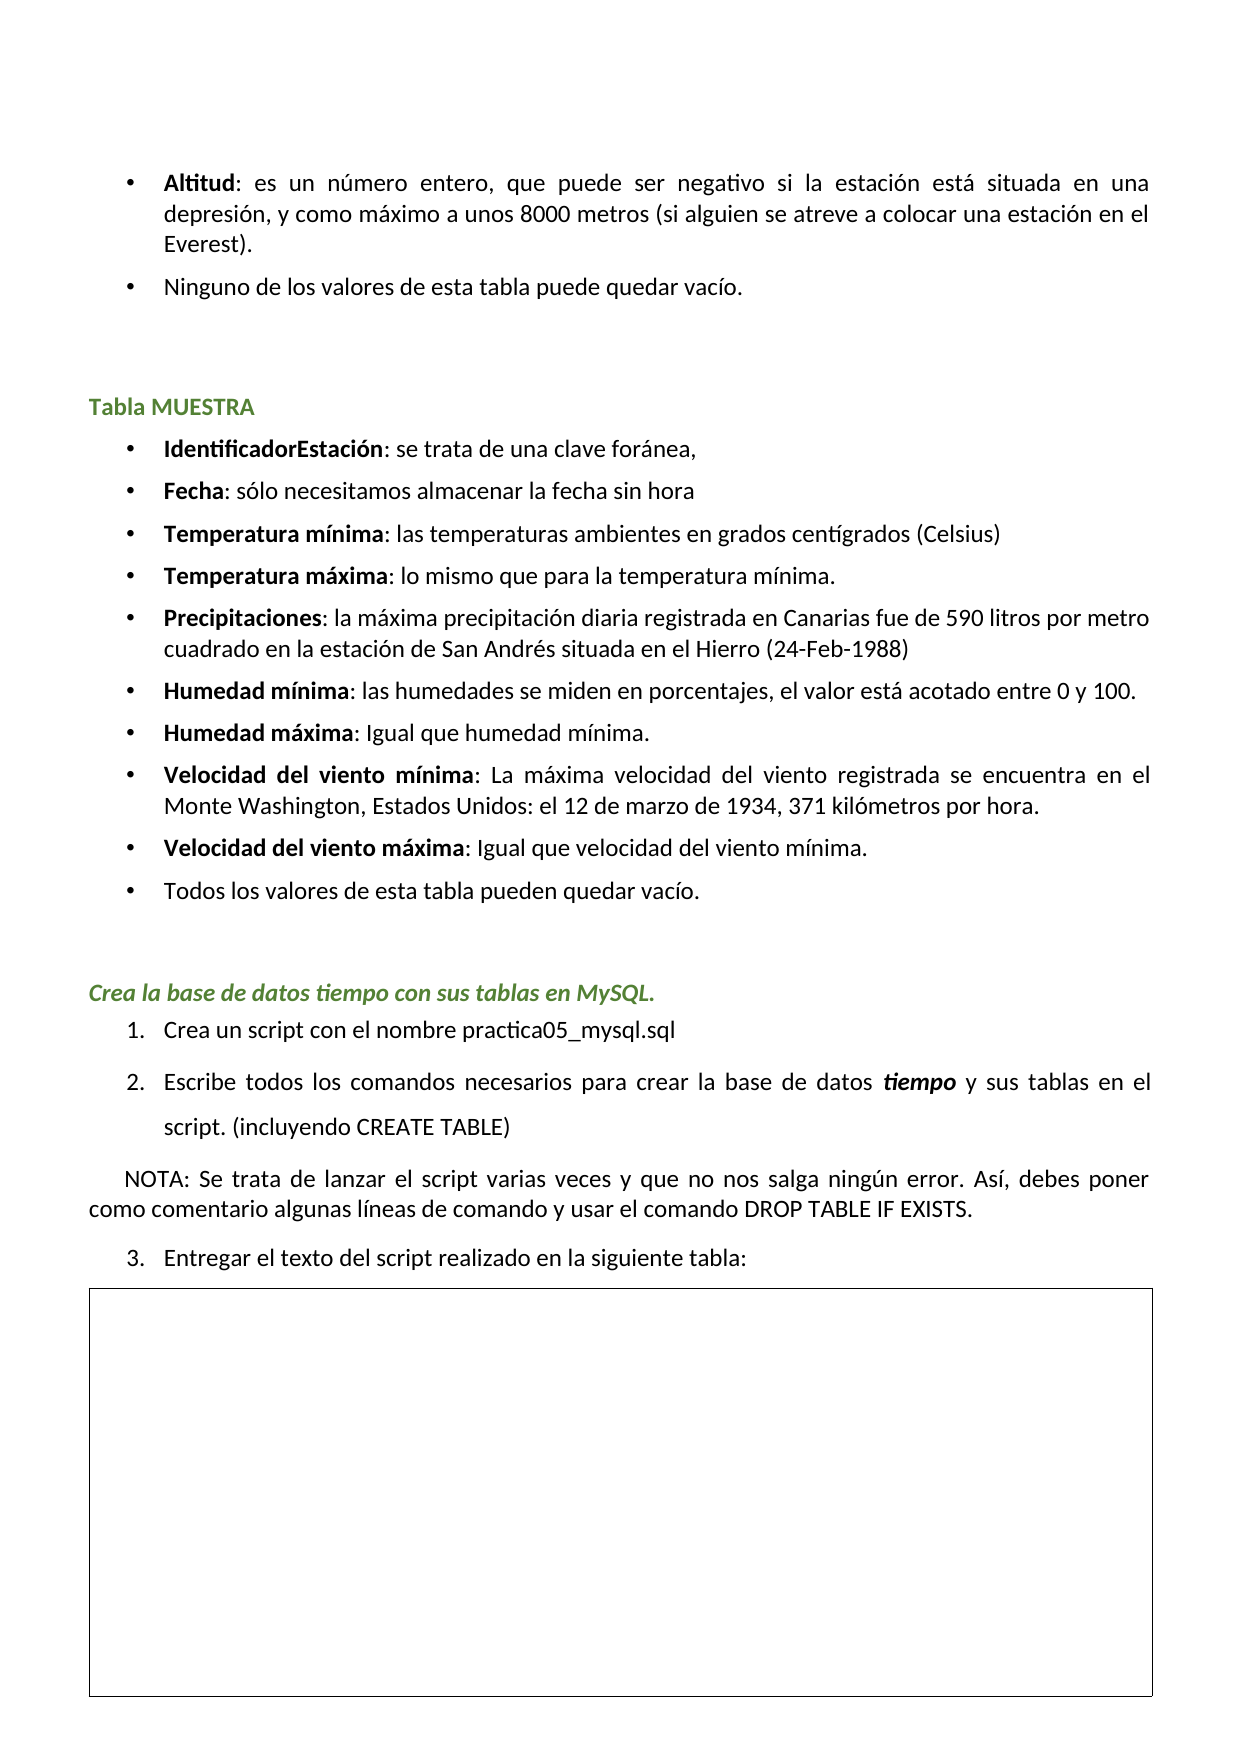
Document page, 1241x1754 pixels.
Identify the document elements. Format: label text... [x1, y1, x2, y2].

list Velocidad del viento máxima: Igual que velocidad del viento mínima. [126, 832, 1152, 863]
list Temperatura máxima: lo mismo que para la temperatura mínima. [126, 560, 1152, 591]
list Altitud: es un número entero, que puede ser negativo si la estación está situada en una depresión, y como máximo a unos 8000 metros (si alguien se atreve a colocar una estación en el Everest). [126, 167, 1152, 259]
list Temperatura mínima: las temperaturas ambientes en grados centígrados (Celsius) [126, 518, 1152, 548]
list Humedad mínima: las humedades se miden en porcentajes, el valor está acotado entre 0 y 100. [126, 675, 1152, 706]
list Entregar el texto del script realizado en la siguiente tabla: [126, 1242, 1152, 1272]
text NOTA: Se trata de lanzar el script varias veces y que no nos salga ningún error. Así, debes poner como comentario algunas líneas de comando y usar el comando DROP TABLE IF EXISTS. [89, 1163, 1152, 1224]
subtitle Crea la base de datos tiempo con sus tablas en MySQL. [89, 977, 1152, 1008]
table_header [90, 1289, 1152, 1696]
list Todos los valores de esta tabla pueden quedar vacío. [126, 875, 1152, 905]
list Fecha: sólo necesitamos almacenar la fecha sin hora [126, 475, 1152, 506]
list IdentificadorEstación: se trata de una clave foránea, [126, 433, 1152, 464]
list Precipitaciones: la máxima precipitación diaria registrada en Canarias fue de 590 litros por metro cuadrado en la estación de San Andrés situada en el Hierro (24-Feb-1988) [126, 602, 1152, 663]
text Tabla MUESTRA [89, 391, 1152, 421]
list Ninguno de los valores de esta tabla puede quedar vacío. [126, 271, 1152, 301]
list Humedad máxima: Igual que humedad mínima. [126, 717, 1152, 748]
list Crea un script con el nombre practica05_mysql.sql [126, 1014, 1152, 1044]
list Escribe todos los comandos necesarios para crear la base de datos tiempo y sus tablas en el script. (incluyendo CREATE TABLE) [126, 1066, 1152, 1142]
list Velocidad del viento mínima: La máxima velocidad del viento registrada se encuentra en el Monte Washington, Estados Unidos: el 12 de marzo de 1934, 371 kilómetros por hora. [126, 760, 1152, 821]
